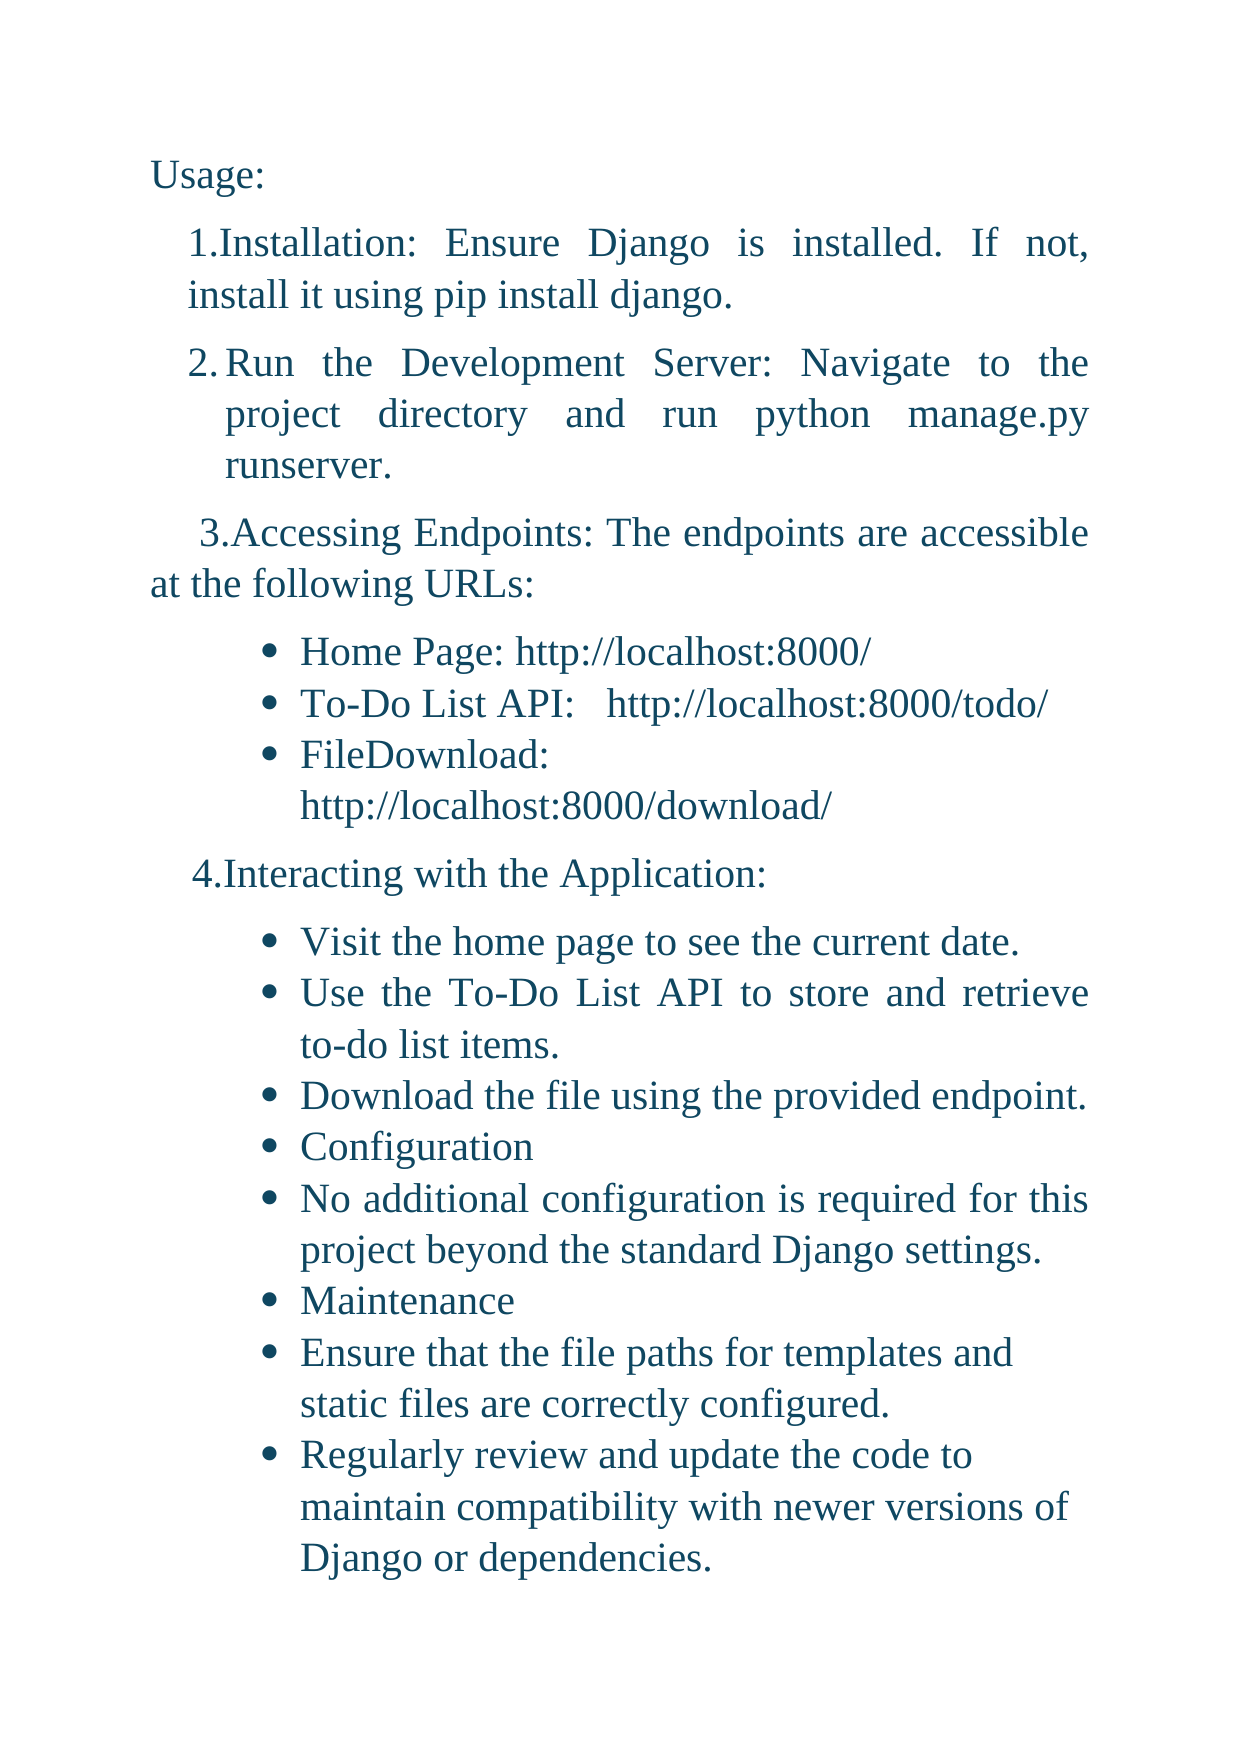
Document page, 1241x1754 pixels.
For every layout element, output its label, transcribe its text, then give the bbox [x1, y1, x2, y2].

list Regularly review and update the code to maintain compatibility with newer versions of Django or dependencies. [262, 1430, 1090, 1580]
list Configuration [262, 1122, 1090, 1170]
list Ensure that the file paths for templates and static files are correctly configured. [262, 1327, 1090, 1426]
list Visit the home page to see the current date. [262, 917, 1090, 964]
list Run the Development Server: Navigate to the project directory and run python manage.py runserver. [187, 337, 1090, 487]
list Maintenance [262, 1276, 1090, 1324]
list No additional configuration is required for this project beyond the standard Django settings. [262, 1173, 1090, 1272]
text 4.Interacting with the Application: [150, 849, 1090, 897]
text 1.Installation: Ensure Django is installed. If not, install it using pip install django. [187, 218, 1090, 317]
list To-Do List API: http://localhost:8000/todo/ [262, 678, 1090, 726]
list Home Page: http://localhost:8000/ [262, 627, 1090, 675]
text 3.Accessing Endpoints: The endpoints are accessible at the following URLs: [150, 507, 1090, 607]
list FileDownload: http://localhost:8000/download/ [262, 729, 1090, 829]
list Download the file using the provided endpoint. [262, 1071, 1090, 1118]
text Usage: [150, 150, 1090, 198]
list Use the To-Do List API to store and retrieve to-do list items. [262, 968, 1090, 1067]
